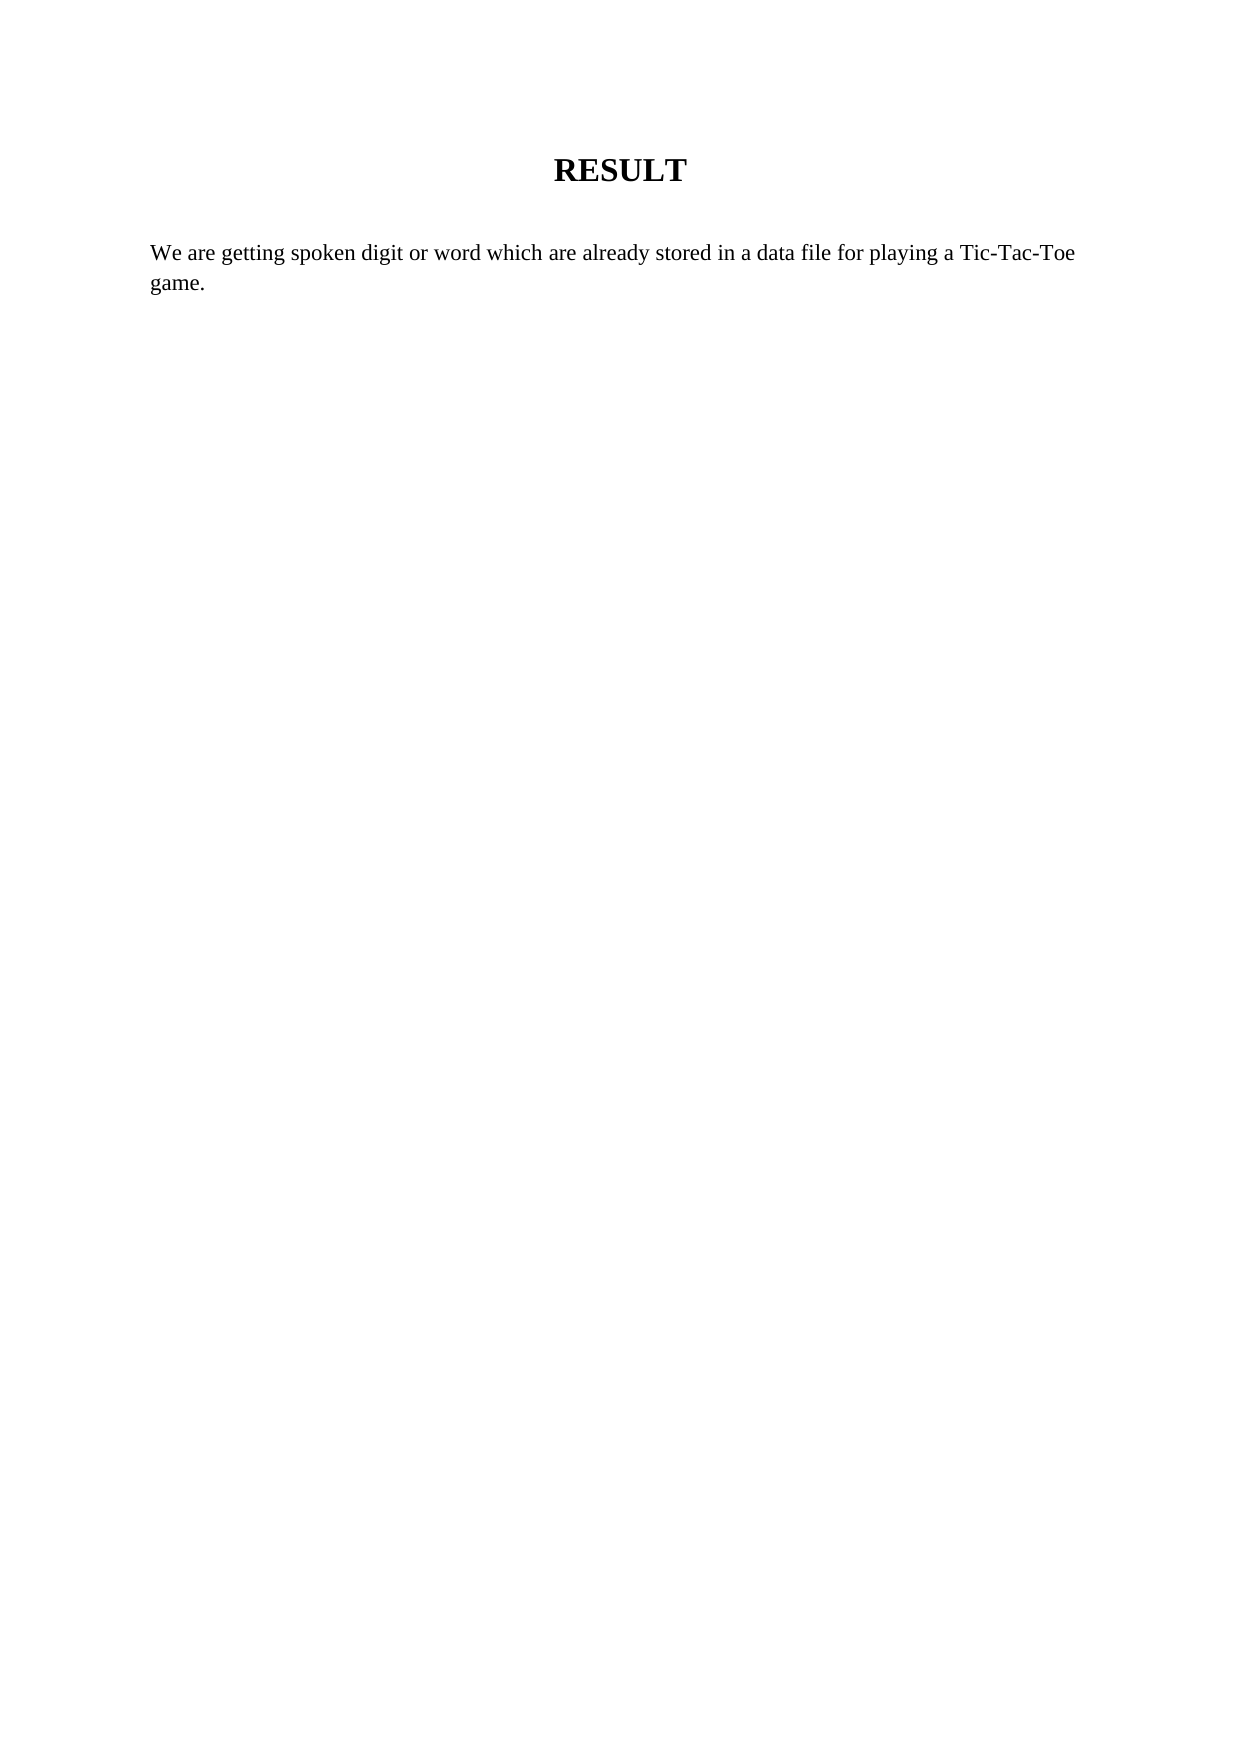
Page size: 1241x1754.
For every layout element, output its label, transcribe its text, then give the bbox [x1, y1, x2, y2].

text We are getting spoken digit or word which are already stored in a data file for playing a Tic-Tac-Toe game. [150, 239, 1103, 295]
subtitle RESULT [176, 150, 1065, 188]
